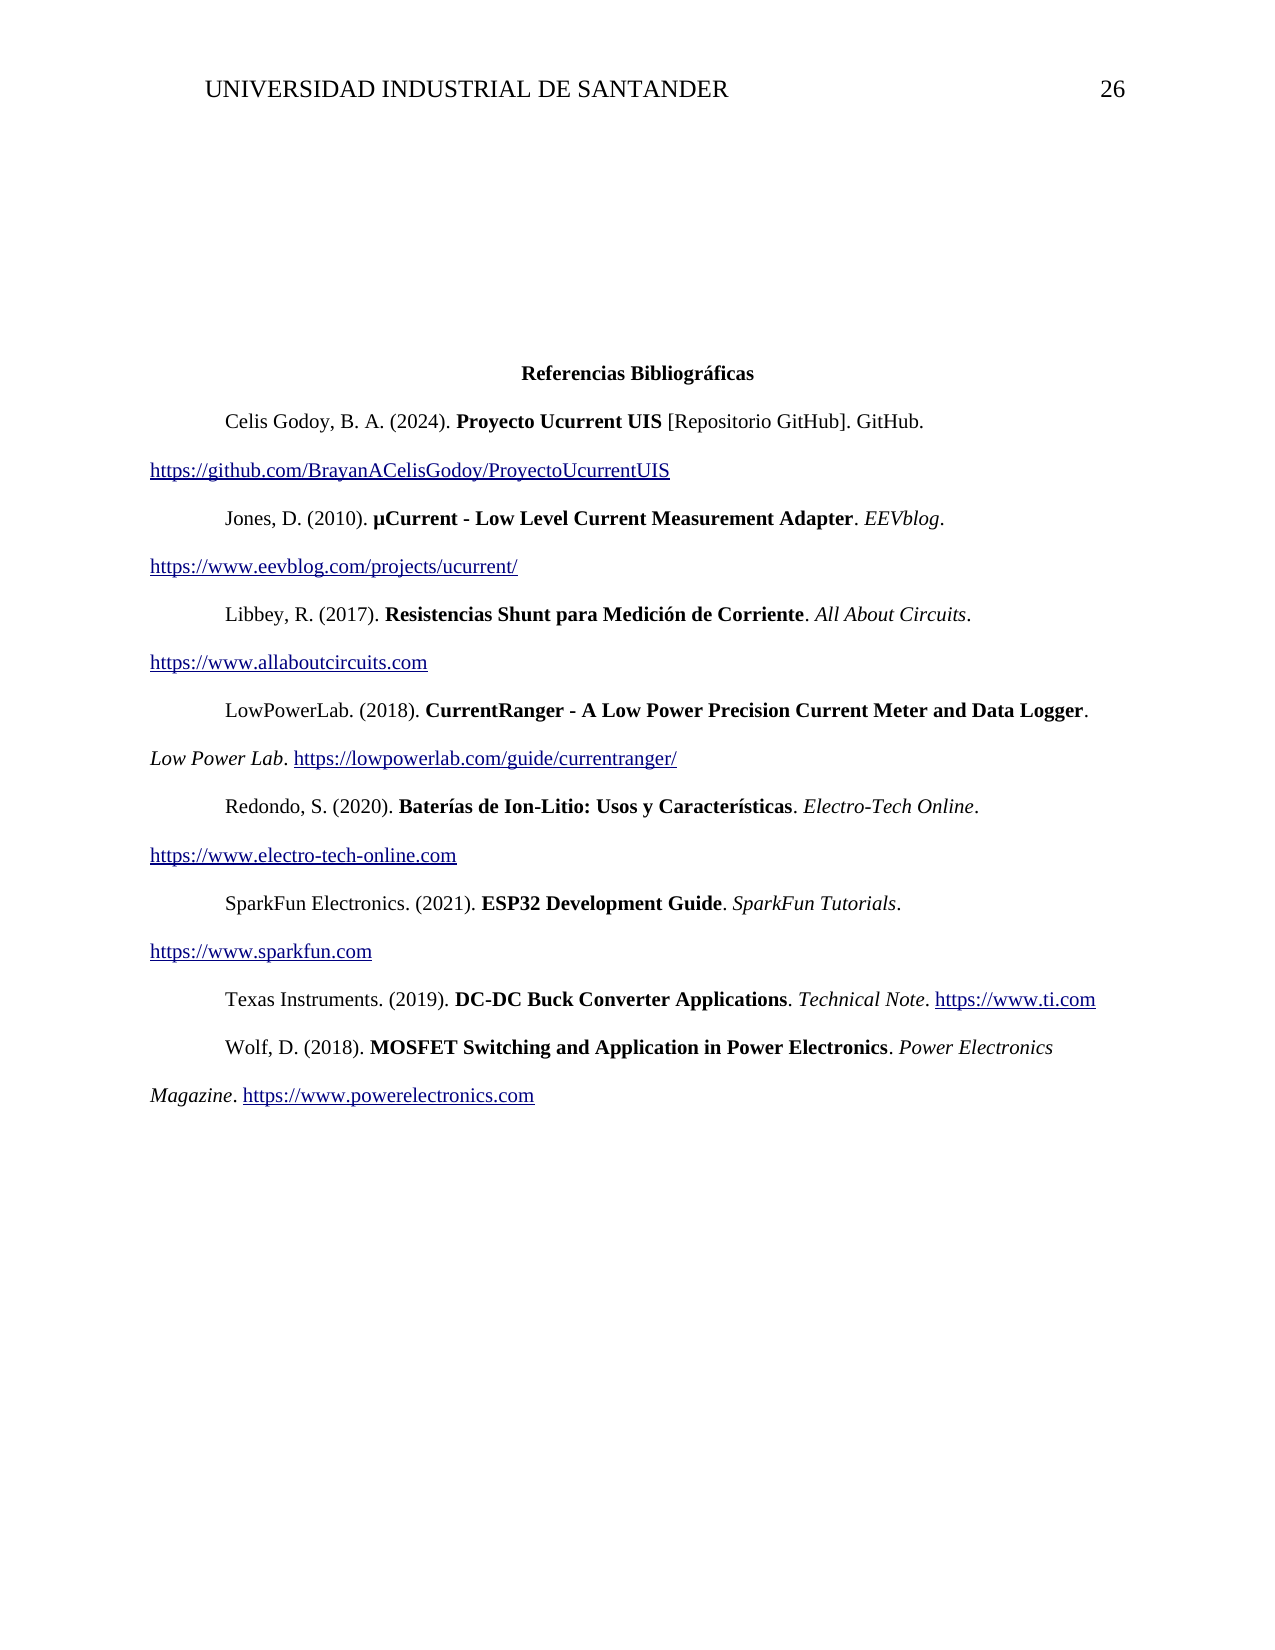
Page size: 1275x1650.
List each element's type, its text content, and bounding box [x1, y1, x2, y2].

text Texas Instruments. (2019). DC-DC Buck Converter Applications. Technical Note. https://www.ti.com [150, 987, 1125, 1011]
text Libbey, R. (2017). Resistencias Shunt para Medición de Corriente. All About Circuits. https://www.allaboutcircuits.com [150, 602, 1125, 674]
text Celis Godoy, B. A. (2024). Proyecto Ucurrent UIS [Repositorio GitHub]. GitHub. https://github.com/BrayanACelisGodoy/ProyectoUcurrentUIS [150, 409, 1125, 482]
subtitle Referencias Bibliográficas [150, 361, 1125, 385]
text Redondo, S. (2020). Baterías de Ion-Litio: Usos y Características. Electro-Tech Online. https://www.electro-tech-online.com [150, 794, 1125, 867]
text Wolf, D. (2018). MOSFET Switching and Application in Power Electronics. Power Electronics Magazine. https://www.powerelectronics.com [150, 1035, 1125, 1107]
text LowPowerLab. (2018). CurrentRanger - A Low Power Precision Current Meter and Data Logger. Low Power Lab. https://lowpowerlab.com/guide/currentranger/ [150, 698, 1125, 770]
text Jones, D. (2010). μCurrent - Low Level Current Measurement Adapter. EEVblog. https://www.eevblog.com/projects/ucurrent/ [150, 506, 1125, 578]
text SparkFun Electronics. (2021). ESP32 Development Guide. SparkFun Tutorials. https://www.sparkfun.com [150, 891, 1125, 963]
